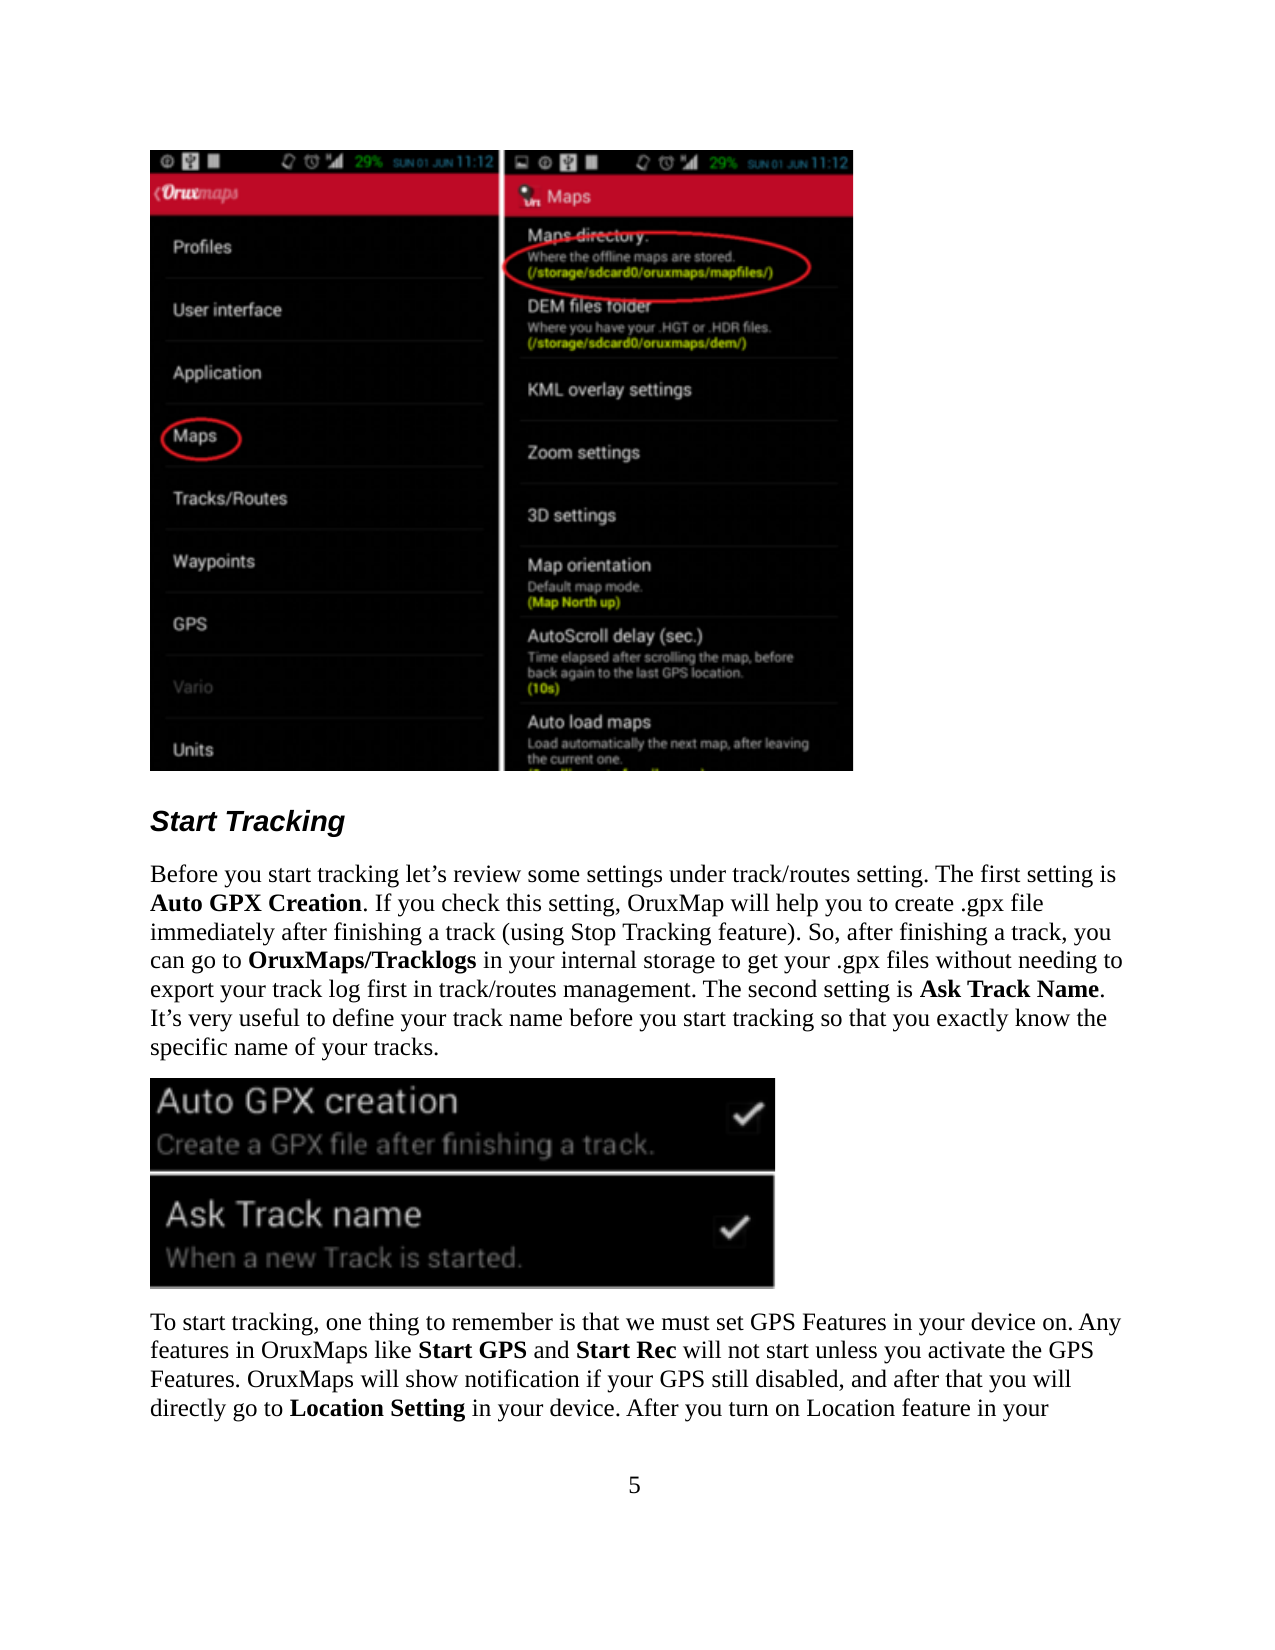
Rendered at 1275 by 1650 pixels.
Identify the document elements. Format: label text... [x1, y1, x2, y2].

text To start tracking, one thing to remember is that we must set GPS Features in your device on. Any features in OruxMaps like Start GPS and Start Rec will not start unless you activate the GPS Features. OruxMaps will show notification if your GPS still disabled, and after that you will directly go to Location Setting in your device. After you turn on Location feature in your [150, 1307, 1125, 1422]
subtitle Start Tracking [150, 804, 1125, 838]
picture [150, 1078, 775, 1289]
text Before you start tracking let’s review some settings under track/routes setting. The first setting is Auto GPX Creation. If you check this setting, OruxMap will help you to create .gpx file immediately after finishing a track (using Stop Tracking feature). So, after finishing a track, you can go to OruxMaps/Tracklogs in your internal storage to get your .gpx files without needing to export your track log first in track/routes management. The second setting is Ask Track Name. It’s very useful to define your track name before you start tracking so that you exactly know the specific name of your tracks. [150, 859, 1125, 1061]
picture [150, 150, 854, 771]
